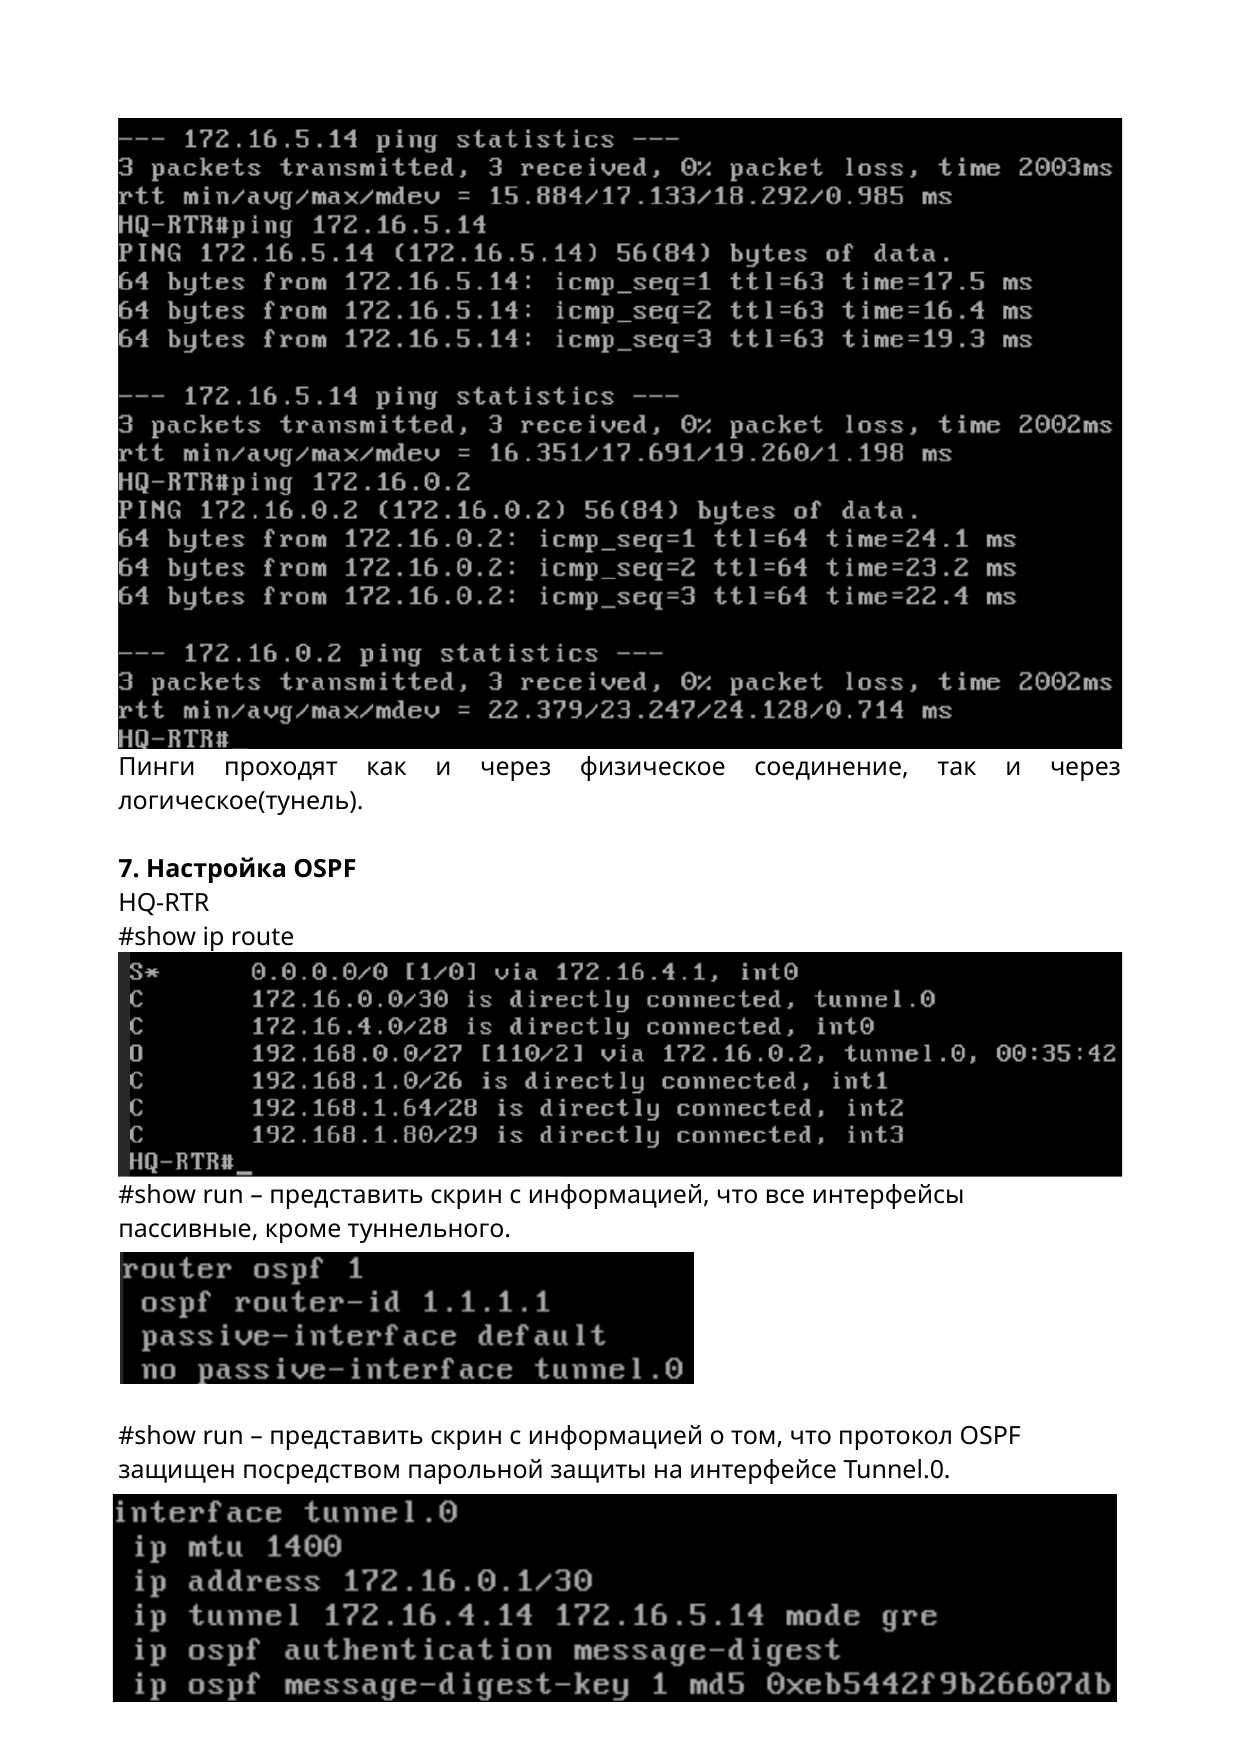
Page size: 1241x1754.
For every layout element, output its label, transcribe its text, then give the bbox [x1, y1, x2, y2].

text пассивные, кроме туннельного. [118, 1211, 1122, 1245]
text 7. Настройка OSPF [118, 851, 1122, 884]
text #show run – представить скрин с информацией, что все интерфейсы [118, 1177, 1122, 1211]
text HQ-RTR [118, 884, 1122, 919]
picture [118, 952, 1123, 1177]
text #show run – представить скрин с информацией о том, что протокол OSPF [118, 1418, 1122, 1452]
picture [118, 118, 1123, 749]
text Пинги проходят как и через физическое соединение, так и через логическое(тунель). [118, 749, 1122, 816]
text #show ip route [118, 919, 1122, 952]
text защищен посредством парольной защиты на интерфейсе Tunnel.0. [118, 1452, 1122, 1486]
picture [120, 1252, 694, 1384]
picture [112, 1494, 1117, 1702]
